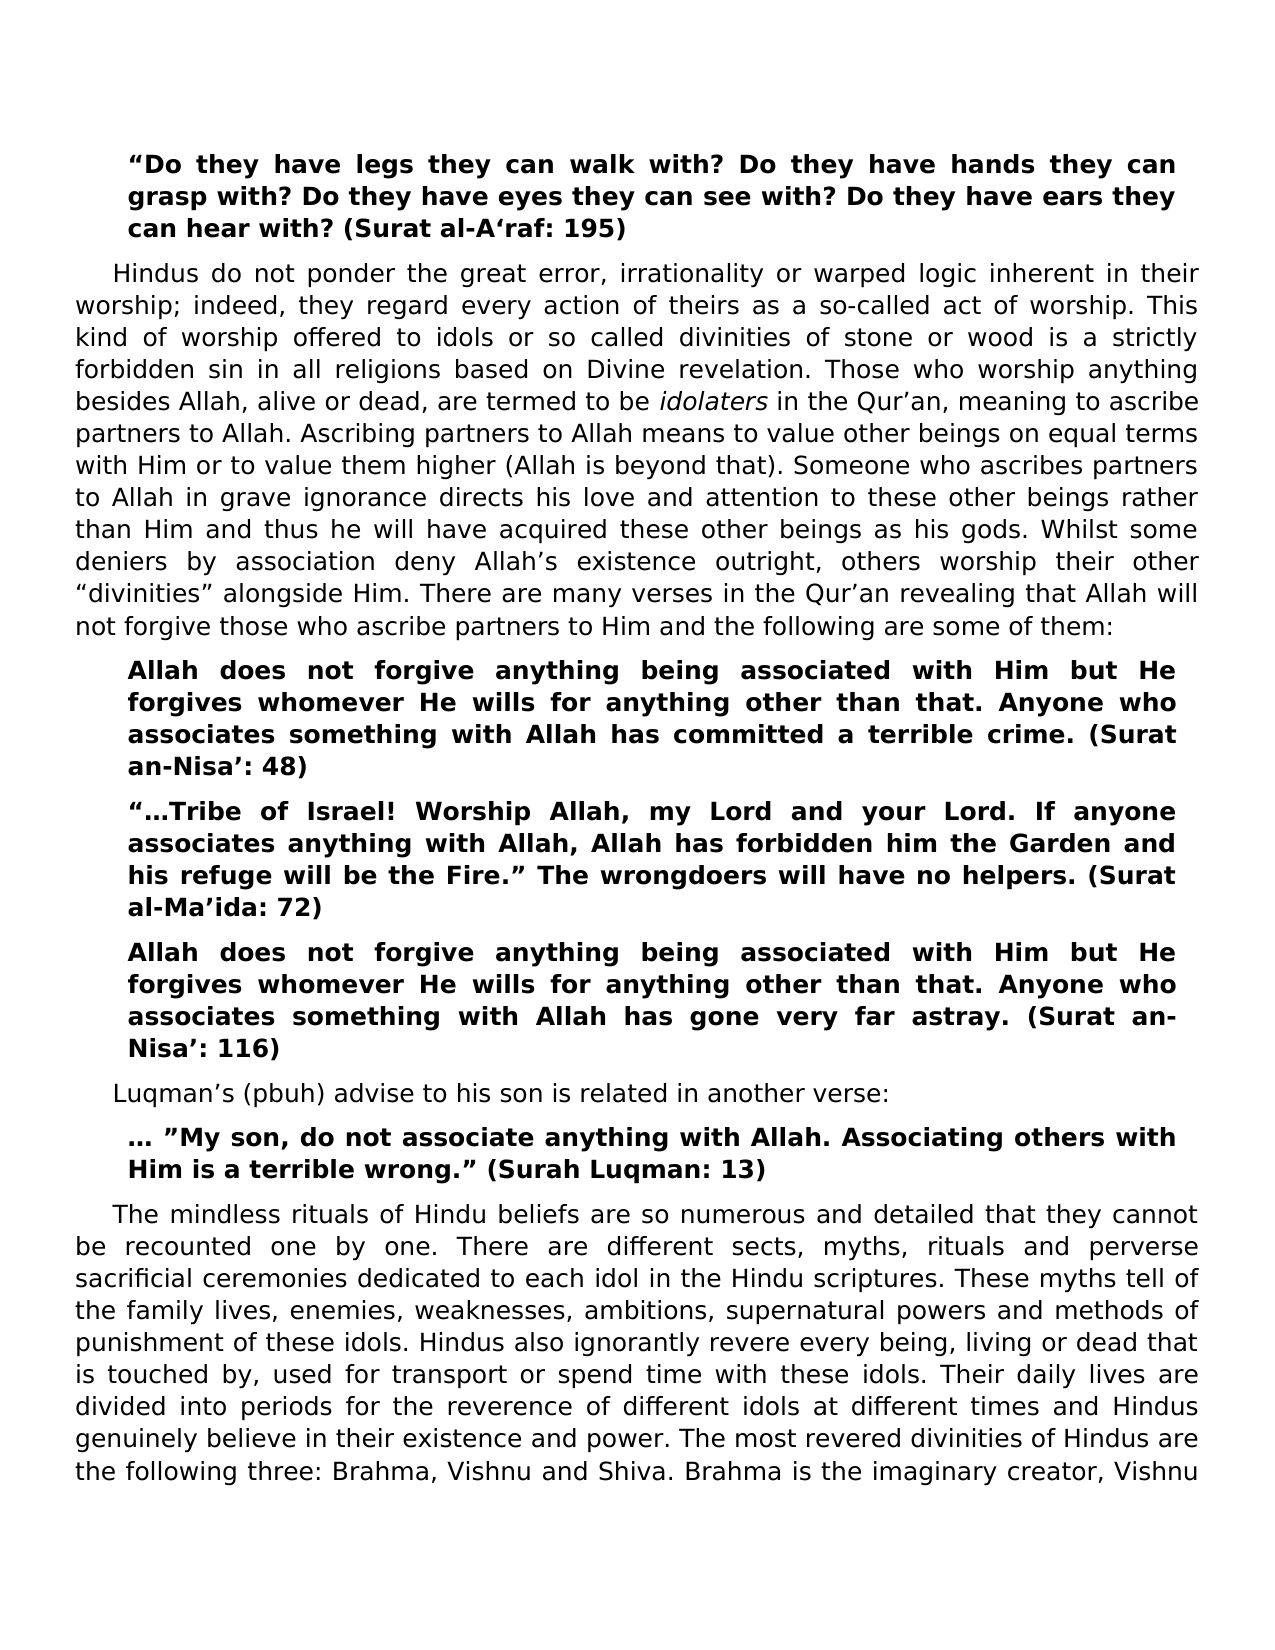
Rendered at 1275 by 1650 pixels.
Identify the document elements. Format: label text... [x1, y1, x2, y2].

text Luqman’s (pbuh) advise to his son is related in another verse: [75, 1079, 1200, 1108]
text “Do they have legs they can walk with? Do they have hands they can grasp with? Do they have eyes they can see with? Do they have ears they can hear with? (Surat al-A‘raf: 195) [127, 150, 1177, 243]
text Allah does not forgive anything being associated with Him but He forgives whomever He wills for anything other than that. Anyone who associates something with Allah has gone very far astray. (Surat an-Nisa’: 116) [127, 938, 1177, 1063]
text “…Tribe of Israel! Worship Allah, my Lord and your Lord. If anyone associates anything with Allah, Allah has forbidden him the Garden and his refuge will be the Fire.” The wrongdoers will have no helpers. (Surat al-Ma’ida: 72) [127, 797, 1177, 922]
text The mindless rituals of Hindu beliefs are so numerous and detailed that they cannot be recounted one by one. There are different sects, myths, rituals and perverse sacrificial ceremonies dedicated to each idol in the Hindu scriptures. These myths tell of the family lives, enemies, weaknesses, ambitions, supernatural powers and methods of punishment of these idols. Hindus also ignorantly revere every being, living or dead that is touched by, used for transport or spend time with these idols. Their daily lives are divided into periods for the reverence of different idols at different times and Hindus genuinely believe in their existence and power. The most revered divinities of Hindus are the following three: Brahma, Vishnu and Shiva. Brahma is the imaginary creator, Vishnu [75, 1200, 1200, 1486]
text Hindus do not ponder the great error, irrationality or warped logic inherent in their worship; indeed, they regard every action of theirs as a so-called act of worship. This kind of worship offered to idols or so called divinities of stone or wood is a strictly forbidden sin in all religions based on Divine revelation. Those who worship anything besides Allah, alive or dead, are termed to be idolaters in the Qur’an, meaning to ascribe partners to Allah. Ascribing partners to Allah means to value other beings on equal terms with Him or to value them higher (Allah is beyond that). Someone who ascribes partners to Allah in grave ignorance directs his love and attention to these other beings rather than Him and thus he will have acquired these other beings as his gods. Whilst some deniers by association deny Allah’s existence outright, others worship their other “divinities” alongside Him. There are many verses in the Qur’an revealing that Allah will not forgive those who ascribe partners to Him and the following are some of them: [75, 259, 1200, 641]
text … ”My son, do not associate anything with Allah. Associating others with Him is a terrible wrong.” (Surah Luqman: 13) [127, 1123, 1177, 1184]
text Allah does not forgive anything being associated with Him but He forgives whomever He wills for anything other than that. Anyone who associates something with Allah has committed a terrible crime. (Surat an-Nisa’: 48) [127, 656, 1177, 782]
